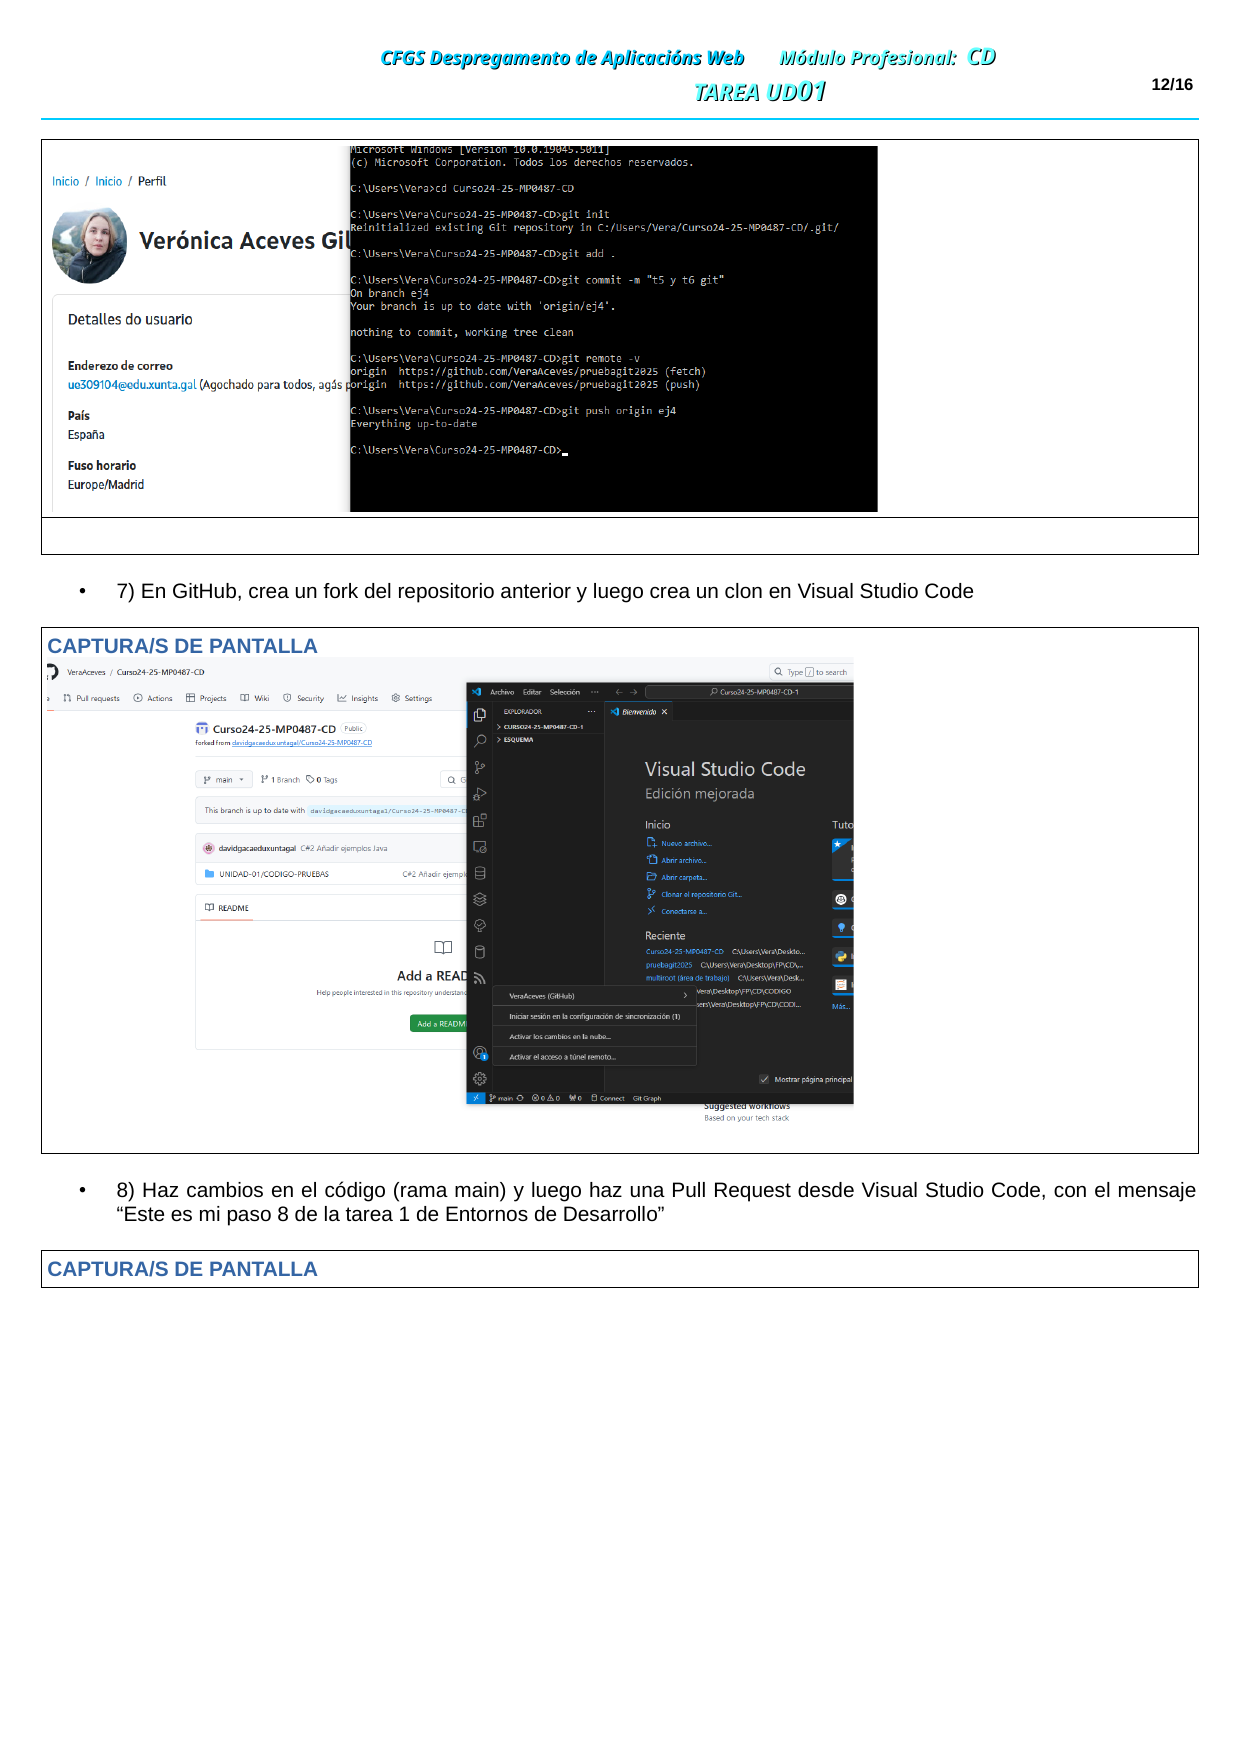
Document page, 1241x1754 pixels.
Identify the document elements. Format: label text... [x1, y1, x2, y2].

picture [47, 146, 878, 512]
table_header CAPTURA/S DE PANTALLA [42, 628, 1198, 1153]
list 8) Haz cambios en el código (rama main) y luego haz una Pull Request desde Visual Studio Code, con el mensaje “Este es mi paso 8 de la tarea 1 de Entornos de Desarrollo” [79, 1178, 1199, 1226]
table_header CAPTURA/S DE PANTALLA [42, 1251, 1198, 1287]
list 7) En GitHub, crea un fork del repositorio anterior y luego crea un clon en Visual Studio Code [79, 579, 1199, 603]
table_header [42, 140, 1198, 517]
picture [47, 657, 854, 1124]
table_cell [42, 518, 1198, 554]
